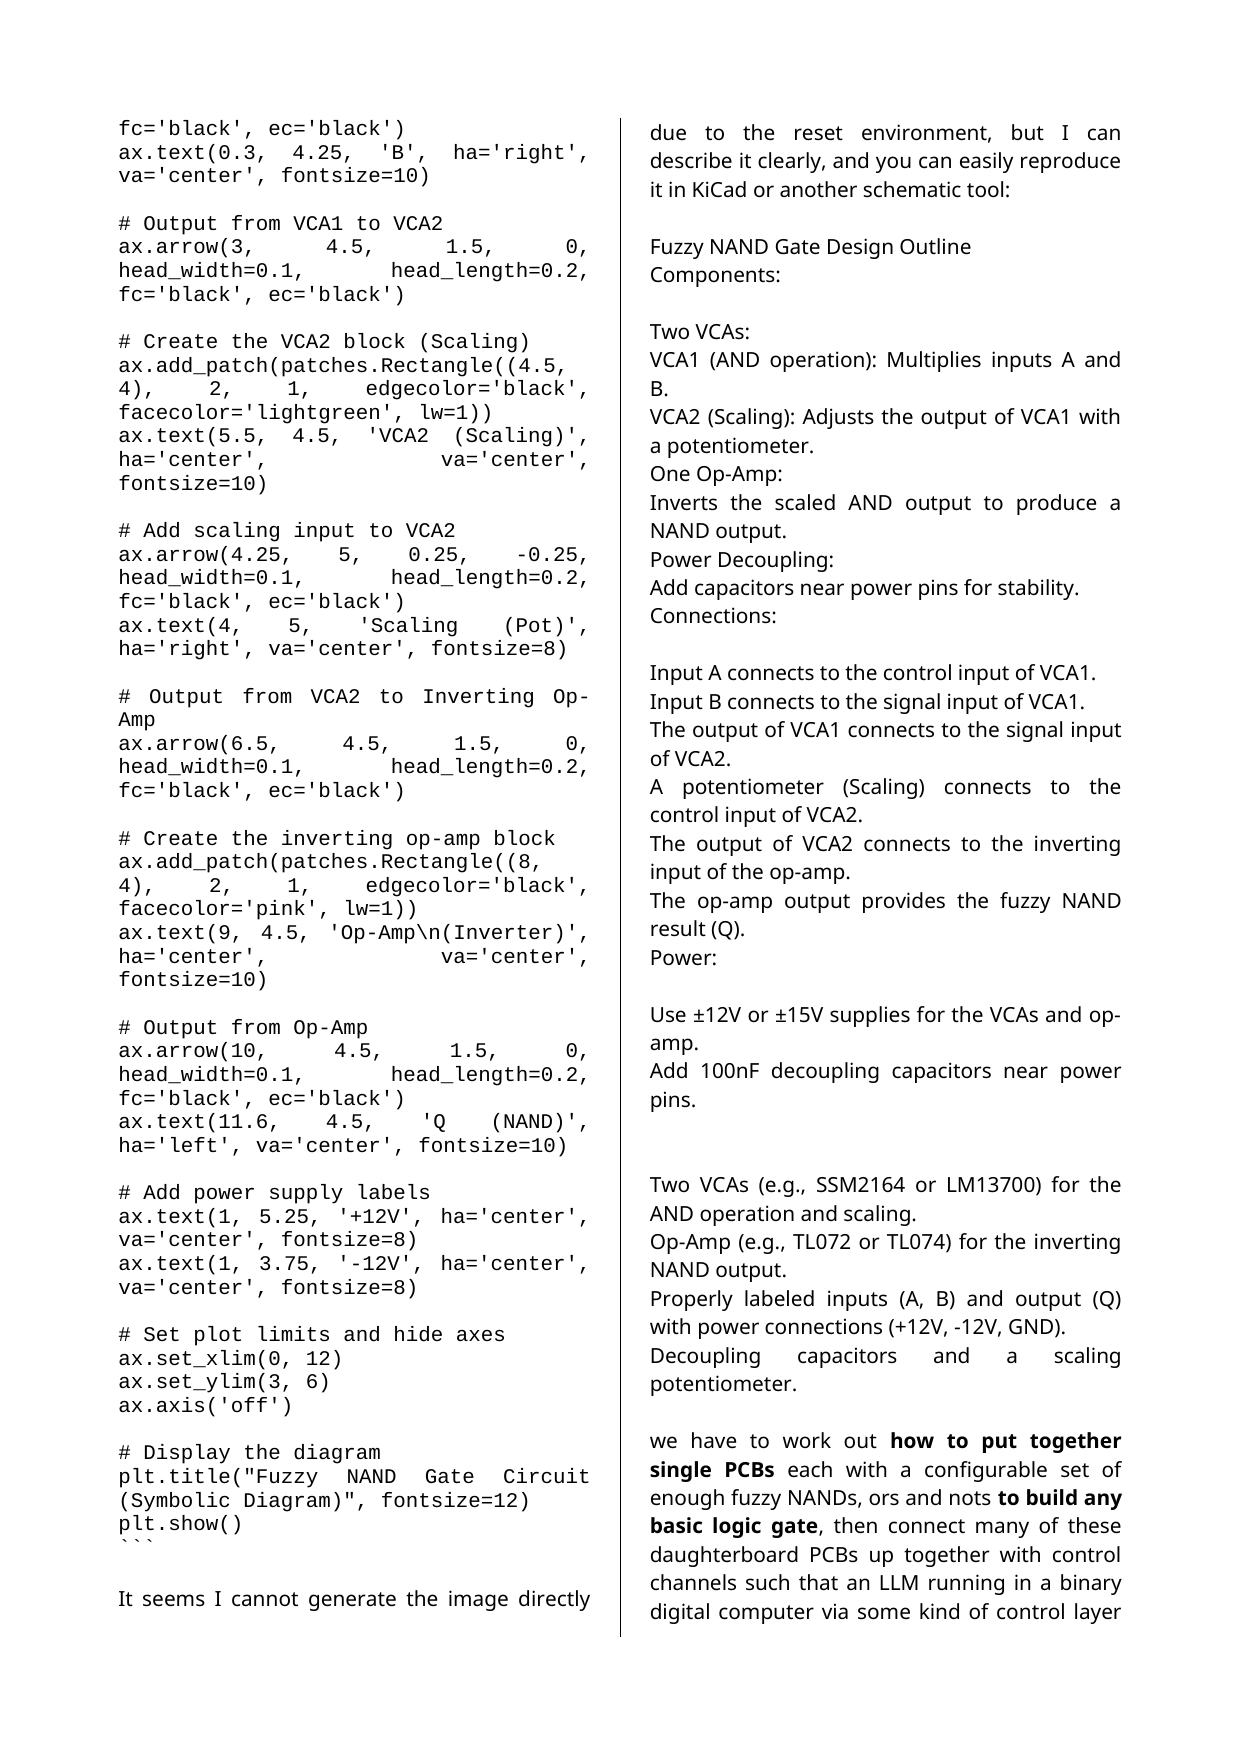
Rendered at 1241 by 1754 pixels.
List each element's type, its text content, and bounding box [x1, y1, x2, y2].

text ax.text(9, 4.5, 'Op-Amp\n(Inverter)', ha='center', va='center', fontsize=10) [118, 922, 591, 993]
text It seems I cannot generate the image directly [118, 1584, 591, 1613]
text Connections: [649, 602, 1122, 630]
text Input B connects to the signal input of VCA1. [649, 687, 1122, 715]
text fc='black', ec='black') [118, 118, 591, 142]
text ax.add_patch(patches.Rectangle((4.5, 4), 2, 1, edgecolor='black', facecolor='lightgreen', lw=1)) [118, 354, 591, 426]
text Two VCAs: [649, 317, 1122, 346]
text ax.axis('off') [118, 1395, 591, 1419]
text # Output from Op-Amp [118, 1017, 591, 1040]
text One Op-Amp: [649, 459, 1122, 488]
text Add capacitors near power pins for stability. [649, 573, 1122, 602]
text # Display the diagram [118, 1442, 591, 1466]
text Decoupling capacitors and a scaling potentiometer. [649, 1341, 1122, 1398]
text ``` [118, 1537, 591, 1561]
text we have to work out how to put together single PCBs each with a configurable set of enough fuzzy NANDs, ors and nots to build any basic logic gate, then connect many of these daughterboard PCBs up together with control channels such that an LLM running in a binary digital computer via some kind of control layer [649, 1426, 1122, 1625]
text ax.set_xlim(0, 12) [118, 1348, 591, 1371]
text Use ±12V or ±15V supplies for the VCAs and op-amp. [649, 1000, 1122, 1057]
text plt.show() [118, 1513, 591, 1537]
text Properly labeled inputs (A, B) and output (Q) with power connections (+12V, -12V, GND). [649, 1284, 1122, 1341]
text ax.arrow(6.5, 4.5, 1.5, 0, head_width=0.1, head_length=0.2, fc='black', ec='black') [118, 733, 591, 804]
text ax.text(5.5, 4.5, 'VCA2 (Scaling)', ha='center', va='center', fontsize=10) [118, 426, 591, 496]
text Power Decoupling: [649, 545, 1122, 573]
text ax.text(1, 5.25, '+12V', ha='center', va='center', fontsize=8) [118, 1206, 591, 1253]
text # Output from VCA1 to VCA2 [118, 213, 591, 236]
text ax.text(4, 5, 'Scaling (Pot)', ha='right', va='center', fontsize=8) [118, 615, 591, 662]
text Inverts the scaled AND output to produce a NAND output. [649, 488, 1122, 545]
text ax.text(1, 3.75, '-12V', ha='center', va='center', fontsize=8) [118, 1253, 591, 1300]
text ax.arrow(3, 4.5, 1.5, 0, head_width=0.1, head_length=0.2, fc='black', ec='black') [118, 236, 591, 307]
text # Add scaling input to VCA2 [118, 520, 591, 544]
text ax.text(11.6, 4.5, 'Q (NAND)', ha='left', va='center', fontsize=10) [118, 1111, 591, 1158]
text ax.text(0.3, 4.25, 'B', ha='right', va='center', fontsize=10) [118, 142, 591, 189]
text Two VCAs (e.g., SSM2164 or LM13700) for the AND operation and scaling. [649, 1170, 1122, 1227]
text plt.title("Fuzzy NAND Gate Circuit (Symbolic Diagram)", fontsize=12) [118, 1466, 591, 1513]
text Input A connects to the control input of VCA1. [649, 658, 1122, 687]
text # Output from VCA2 to Inverting Op-Amp [118, 686, 591, 733]
text ax.set_ylim(3, 6) [118, 1371, 591, 1395]
text Add 100nF decoupling capacitors near power pins. [649, 1057, 1122, 1113]
text ax.arrow(4.25, 5, 0.25, -0.25, head_width=0.1, head_length=0.2, fc='black', ec='black') [118, 544, 591, 615]
text Fuzzy NAND Gate Design Outline [649, 232, 1122, 260]
text Components: [649, 260, 1122, 289]
text ax.arrow(10, 4.5, 1.5, 0, head_width=0.1, head_length=0.2, fc='black', ec='black') [118, 1040, 591, 1111]
text The op-amp output provides the fuzzy NAND result (Q). [649, 886, 1122, 943]
text due to the reset environment, but I can describe it clearly, and you can easily reproduce it in KiCad or another schematic tool: [649, 118, 1122, 203]
text Power: [649, 943, 1122, 971]
text VCA1 (AND operation): Multiplies inputs A and B. [649, 346, 1122, 402]
text # Set plot limits and hide axes [118, 1324, 591, 1348]
text # Create the VCA2 block (Scaling) [118, 331, 591, 354]
text ax.add_patch(patches.Rectangle((8, 4), 2, 1, edgecolor='black', facecolor='pink', lw=1)) [118, 851, 591, 922]
text A potentiometer (Scaling) connects to the control input of VCA2. [649, 772, 1122, 829]
text The output of VCA1 connects to the signal input of VCA2. [649, 715, 1122, 772]
text Op-Amp (e.g., TL072 or TL074) for the inverting NAND output. [649, 1227, 1122, 1284]
text VCA2 (Scaling): Adjusts the output of VCA1 with a potentiometer. [649, 402, 1122, 459]
text # Create the inverting op-amp block [118, 827, 591, 851]
text # Add power supply labels [118, 1182, 591, 1206]
text The output of VCA2 connects to the inverting input of the op-amp. [649, 829, 1122, 886]
